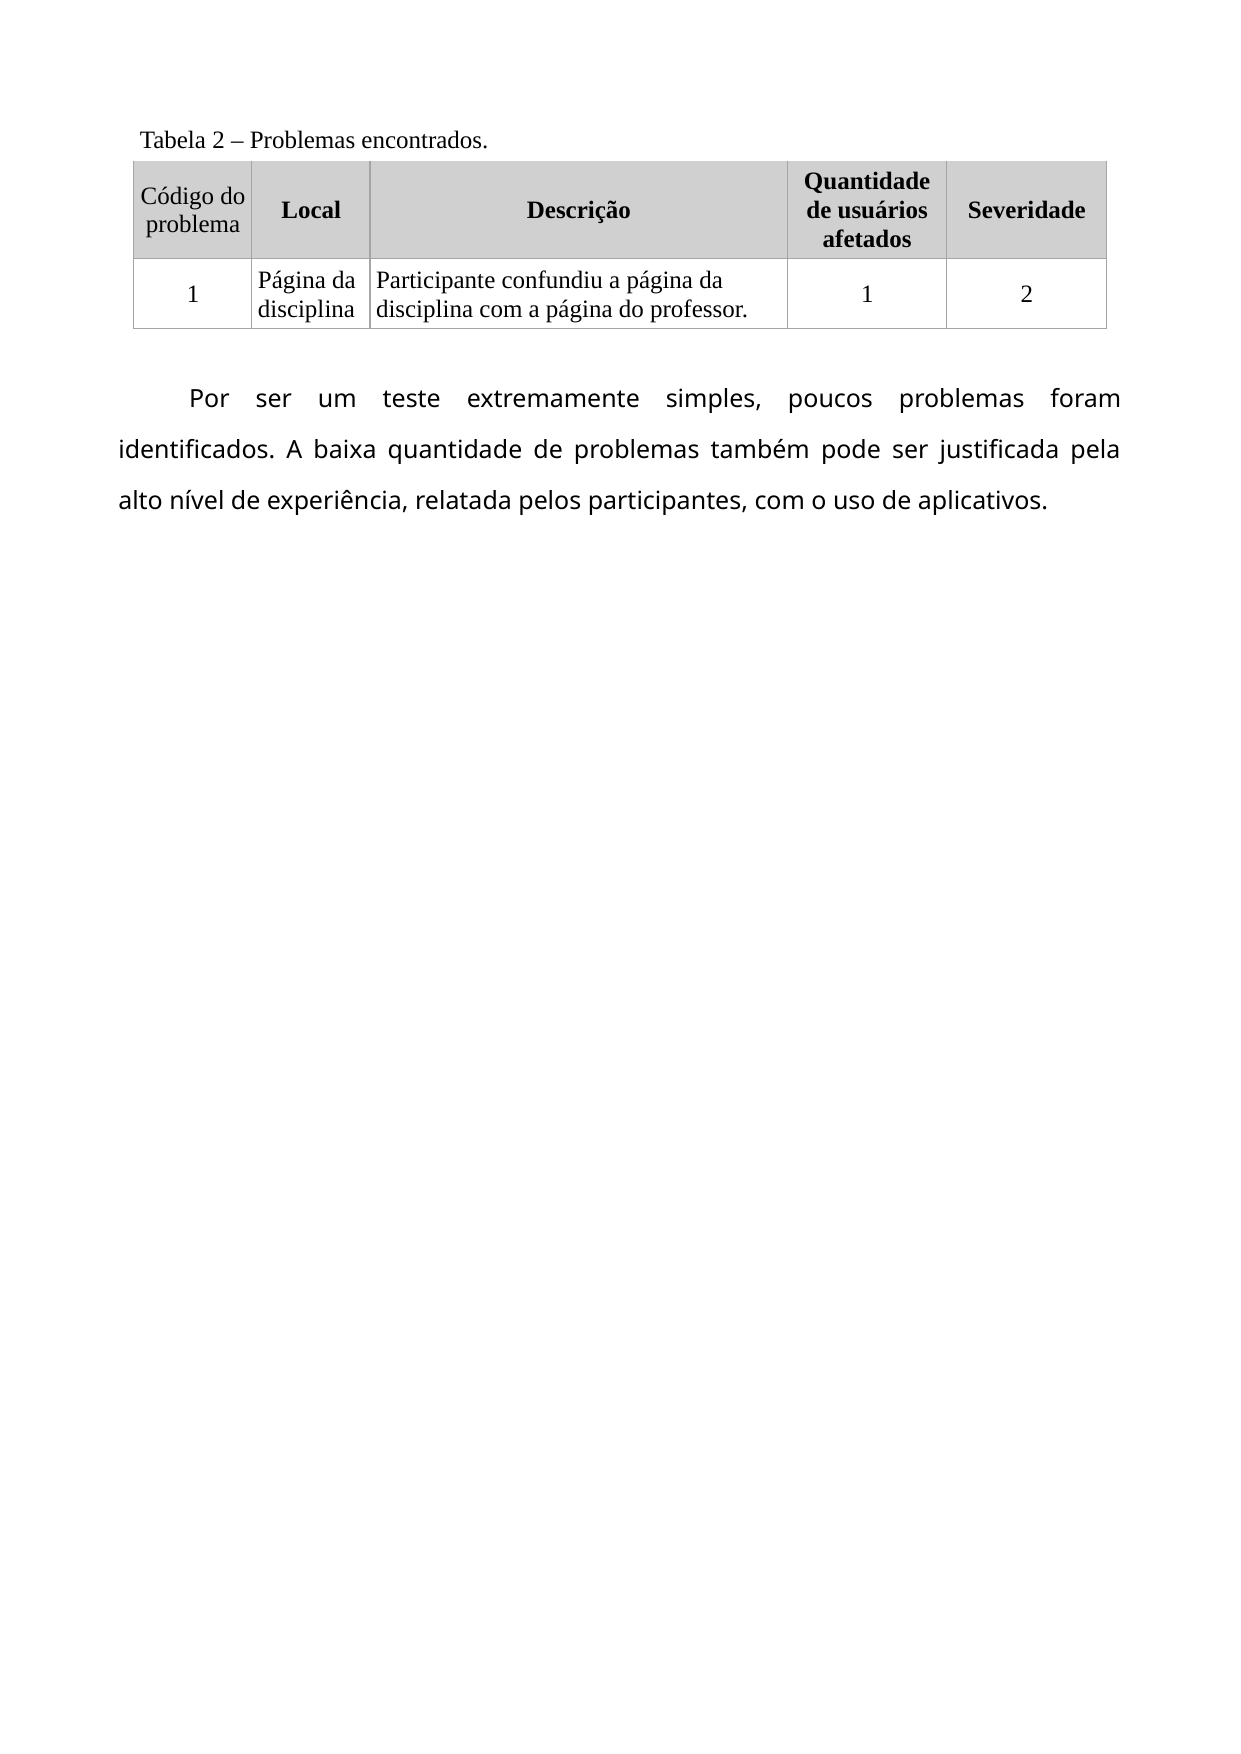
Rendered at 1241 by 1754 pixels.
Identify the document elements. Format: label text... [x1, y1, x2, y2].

table_cell 1 [788, 259, 946, 328]
table_cell Quantidade de usuários afetados [788, 161, 946, 258]
text Por ser um teste extremamente simples, poucos problemas foram identificados. A baixa quantidade de problemas também pode ser justificada pela alto nível de experiência, relatada pelos participantes, com o uso de aplicativos. [118, 380, 1122, 517]
table_cell Descrição [371, 161, 787, 258]
table_cell Local [252, 161, 369, 258]
table_cell 2 [947, 259, 1106, 328]
table_cell Página da disciplina [252, 259, 369, 328]
table_cell Código do problema [134, 161, 251, 258]
table_cell Participante confundiu a página da disciplina com a página do professor. [371, 259, 787, 328]
table_header Tabela 2 – Problemas encontrados. [134, 118, 1106, 161]
table_cell Severidade [947, 161, 1106, 258]
table_cell 1 [134, 259, 251, 328]
